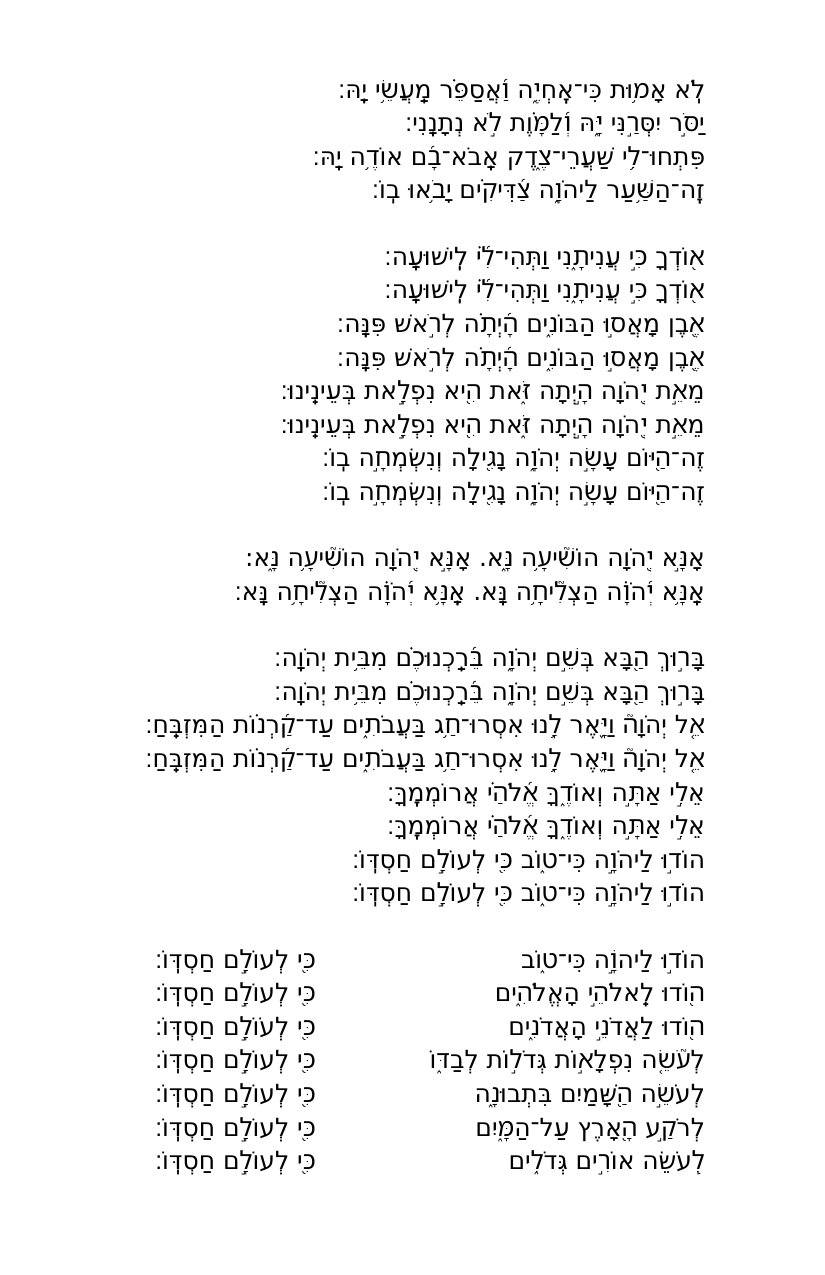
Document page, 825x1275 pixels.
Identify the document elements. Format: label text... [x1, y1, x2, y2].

text ‏אֵלִ֣י אַתָּ֣ה וְאוֹדֶ֑ךָּ אֱ֝לֹהַ֗י אֲרוֹמְמֶֽךָּ׃ [75, 811, 705, 841]
text בָּר֣וּךְ הַ֭בָּא בְּשֵׁ֣ם יְהֹוָ֑ה בֵּ֝רַֽכְנוּכֶ֗ם מִבֵּ֥ית יְהֹוָֽה׃ [75, 644, 705, 673]
text יַסֹּ֣ר יִסְּרַ֣נִּי יָּ֑הּ וְ֝לַמָּ֗וֶת לֹ֣א נְתָנָֽנִי׃ [75, 108, 705, 138]
text א֭וֹדְךָ כִּ֣י עֲנִיתָ֑נִי וַתְּהִי־לִ֝֗י לִֽישׁוּעָֽה׃ [75, 242, 705, 271]
text לֹֽא אָמ֥וּת כִּי־אֶֽחְיֶ֑ה ‏וַ֝אֲסַפֵּ֗ר מַֽעֲשֵׂ֥י יָֽהּ׃ [75, 75, 705, 104]
text לְ֭עֹשֵׂה אוֹרִ֣ים גְּדֹלִ֑ים כִּ֖י לְעוֹלָ֣ם חַסְדּֽוֹ׃ [75, 1146, 705, 1175]
text הוֹד֣וּ לַיהֹוָ֣ה כִּי־ט֑וֹב כִּ֖י לְעוֹלָ֣ם חַסְדּֽוֹ׃ [75, 878, 705, 908]
text אֶ֭בֶן מָאֲס֣וּ הַבּוֹנִ֑ים הָ֝יְתָ֗ה לְרֹ֣אשׁ ‏פִּנָּֽה׃ [75, 343, 705, 372]
text א֭וֹדְךָ כִּ֣י עֲנִיתָ֑נִי וַתְּהִי־לִ֝֗י לִֽישׁוּעָֽה׃ [75, 276, 705, 305]
text זֶה־הַ֭יּוֹם עָשָׂ֣ה יְהֹוָ֑ה נָגִ֖ילָה וְנִשְׂמְחָ֣ה בֽוֹ׃ [75, 443, 705, 473]
text לְעֹ֘שֵׂ֤ה נִפְלָא֣וֹת גְּדֹל֣וֹת לְבַדּ֑וֹ כִּ֖י לְעוֹלָ֣ם חַסְדּֽוֹ׃ [75, 1046, 705, 1075]
text זֶֽה־הַשַּׁ֥עַר לַיהֹוָ֑ה צַ֝דִּיקִ֗ים יָבֹ֥אוּ ‏בֽוֹ׃ [75, 176, 705, 205]
text הוֹד֣וּ לַיהֹוָ֣ה כִּי־ט֑וֹב כִּ֖י לְעוֹלָ֣ם ‏חַסְדּֽוֹ׃ [75, 845, 705, 874]
text אָֽנָּ֥א יְ֝הֹוָ֗ה הַצְלִ֘יחָ֥ה נָּֽא. אָֽנָּ֥א יְ֝הֹוָ֗ה הַצְלִ֘יחָ֥ה נָּֽא׃ [75, 577, 705, 606]
text אֵ֤ל יְהֹוָה֮ וַיָּ֪אֶר לָ֥נוּ אִסְרוּ־חַ֥ג ‏בַּעֲבֹתִ֑ים עַד־קַ֝רְנ֗וֹת הַמִּזְבֵּֽחַ׃ [75, 711, 705, 740]
text הוֹד֣וּ לַיהוָֹ֣ה כִּי־ט֑וֹב כִּ֖י לְעוֹלָ֣ם חַסְדּֽוֹ׃ [75, 945, 705, 974]
text אָנָּ֣א יְ֭הֹוָה הוֹשִׁ֘יעָ֥ה נָּ֑א. אָנָּ֣א יְ֭הֹוָה הוֹשִׁ֘יעָ֥ה נָּ֑א:‏ [75, 543, 705, 573]
text ‏אֶ֭בֶן מָאֲס֣וּ הַבּוֹנִ֑ים הָ֝יְתָ֗ה לְרֹ֣אשׁ פִּנָּֽה׃ [75, 309, 705, 338]
text אֵלִ֣י אַתָּ֣ה וְאוֹדֶ֑ךָּ אֱ֝לֹהַ֗י אֲרוֹמְמֶֽךָּ׃ [75, 778, 705, 807]
text פִּתְחוּ־לִ֥י ‏שַׁעֲרֵי־צֶ֑דֶק אָֽבֹא־בָ֝ם אוֹדֶ֥ה יָֽהּ׃ [75, 142, 705, 171]
text מֵאֵ֣ת יְ֭הֹוָה הָ֣יְתָה זֹּ֑את הִ֖יא נִפְלָ֣את בְּעֵינֵֽינוּ׃ [75, 376, 705, 406]
text ה֭וֹדוּ לֵֽאלֹהֵ֣י הָאֱלֹהִ֑ים כִּ֖י לְעוֹלָ֣ם חַסְדּֽוֹ׃ [75, 978, 705, 1008]
text מֵאֵ֣ת יְ֭הֹוָה הָ֣יְתָה ‏זֹּ֑את הִ֖יא נִפְלָ֣את בְּעֵינֵֽינוּ׃ [75, 410, 705, 439]
text ‏זֶה־הַ֭יּוֹם עָשָׂ֣ה יְהֹוָ֑ה נָגִ֖ילָה וְנִשְׂמְחָ֣ה בֽוֹ׃ [75, 477, 705, 506]
text אֵ֤ל יְהֹוָה֮ וַיָּ֪אֶר לָ֥נוּ אִסְרוּ־חַ֥ג ‏בַּעֲבֹתִ֑ים עַד־קַ֝רְנ֗וֹת הַמִּזְבֵּֽחַ׃ [75, 744, 705, 773]
text לְעֹשֵׂ֣ה הַ֭שָּׁמַיִם בִּתְבוּנָ֑ה כִּ֖י לְעוֹלָ֣ם חַסְדּֽוֹ׃ [75, 1079, 705, 1108]
text ה֭וֹדוּ לַאֲדֹנֵ֣י הָאֲדֹנִ֑ים כִּ֖י לְעֹוֹלָ֣ם חַסְדּֽוֹ׃ [75, 1012, 705, 1041]
text לְרֹקַ֣ע הָ֭אָרֶץ עַל־הַמָּ֑יִם כִּ֖י לְעוֹלָ֣ם חַסְדּֽוֹ׃ [75, 1113, 705, 1142]
text בָּר֣וּךְ הַ֭בָּא בְּשֵׁ֣ם ‏יְהֹוָ֑ה בֵּ֝רַֽכְנוּכֶ֗ם מִבֵּ֥ית יְהֹוָֽה׃ [75, 677, 705, 706]
